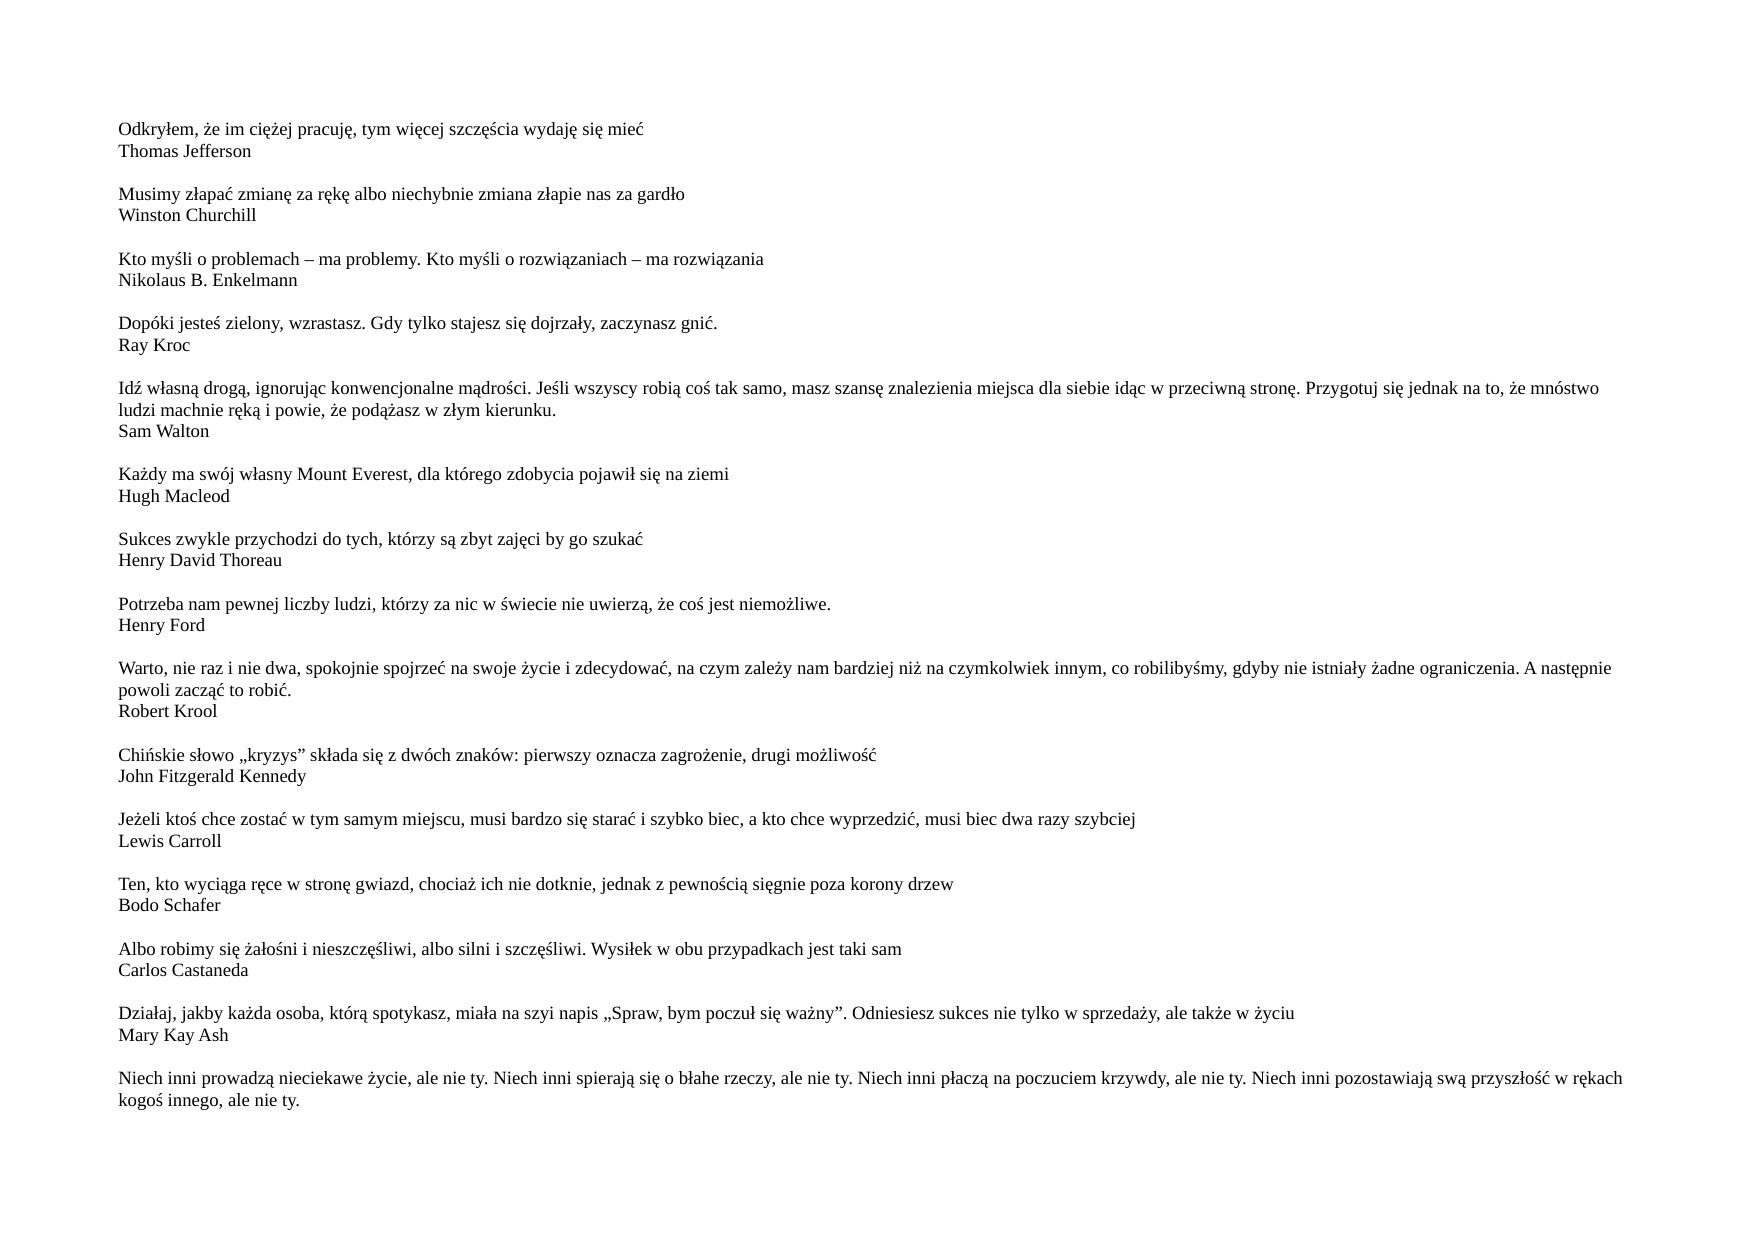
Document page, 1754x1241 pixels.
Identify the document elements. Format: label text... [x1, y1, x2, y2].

text Henry Ford [118, 614, 1636, 636]
text Sukces zwykle przychodzi do tych, którzy są zbyt zajęci by go szukać [118, 528, 1636, 549]
text John Fitzgerald Kennedy [118, 765, 1636, 787]
text Lewis Carroll [118, 830, 1636, 851]
text Kto myśli o problemach – ma problemy. Kto myśli o rozwiązaniach – ma rozwiązania [118, 247, 1636, 269]
text Sam Walton [118, 420, 1636, 442]
text Każdy ma swój własny Mount Everest, dla którego zdobycia pojawił się na ziemi [118, 463, 1636, 485]
text Warto, nie raz i nie dwa, spokojnie spojrzeć na swoje życie i zdecydować, na czym zależy nam bardziej niż na czymkolwiek innym, co robilibyśmy, gdyby nie istniały żadne ograniczenia. A następnie powoli zacząć to robić. [118, 657, 1636, 700]
text Ray Kroc [118, 334, 1636, 355]
text Dopóki jesteś zielony, wzrastasz. Gdy tylko stajesz się dojrzały, zaczynasz gnić. [118, 312, 1636, 334]
text Idź własną drogą, ignorując konwencjonalne mądrości. Jeśli wszyscy robią coś tak samo, masz szansę znalezienia miejsca dla siebie idąc w przeciwną stronę. Przygotuj się jednak na to, że mnóstwo ludzi machnie ręką i powie, że podążasz w złym kierunku. [118, 377, 1636, 420]
text Jeżeli ktoś chce zostać w tym samym miejscu, musi bardzo się starać i szybko biec, a kto chce wyprzedzić, musi biec dwa razy szybciej [118, 808, 1636, 830]
text Chińskie słowo „kryzys” składa się z dwóch znaków: pierwszy oznacza zagrożenie, drugi możliwość [118, 743, 1636, 765]
text Robert Krool [118, 700, 1636, 722]
text Thomas Jefferson [118, 140, 1636, 161]
text Niech inni prowadzą nieciekawe życie, ale nie ty. Niech inni spierają się o błahe rzeczy, ale nie ty. Niech inni płaczą na poczuciem krzywdy, ale nie ty. Niech inni pozostawiają swą przyszłość w rękach kogoś innego, ale nie ty. [118, 1067, 1636, 1110]
text Bodo Schafer [118, 894, 1636, 916]
text Albo robimy się żałośni i nieszczęśliwi, albo silni i szczęśliwi. Wysiłek w obu przypadkach jest taki sam [118, 937, 1636, 959]
text Potrzeba nam pewnej liczby ludzi, którzy za nic w świecie nie uwierzą, że coś jest niemożliwe. [118, 592, 1636, 614]
text Henry David Thoreau [118, 549, 1636, 571]
text Hugh Macleod [118, 485, 1636, 506]
text Odkryłem, że im ciężej pracuję, tym więcej szczęścia wydaję się mieć [118, 118, 1636, 140]
text Mary Kay Ash [118, 1024, 1636, 1045]
text Nikolaus B. Enkelmann [118, 269, 1636, 291]
text Winston Churchill [118, 204, 1636, 226]
text Carlos Castaneda [118, 959, 1636, 981]
text Ten, kto wyciąga ręce w stronę gwiazd, chociaż ich nie dotknie, jednak z pewnością sięgnie poza korony drzew [118, 873, 1636, 894]
text Musimy złapać zmianę za rękę albo niechybnie zmiana złapie nas za gardło [118, 183, 1636, 204]
text Działaj, jakby każda osoba, którą spotykasz, miała na szyi napis „Spraw, bym poczuł się ważny”. Odniesiesz sukces nie tylko w sprzedaży, ale także w życiu [118, 1002, 1636, 1024]
